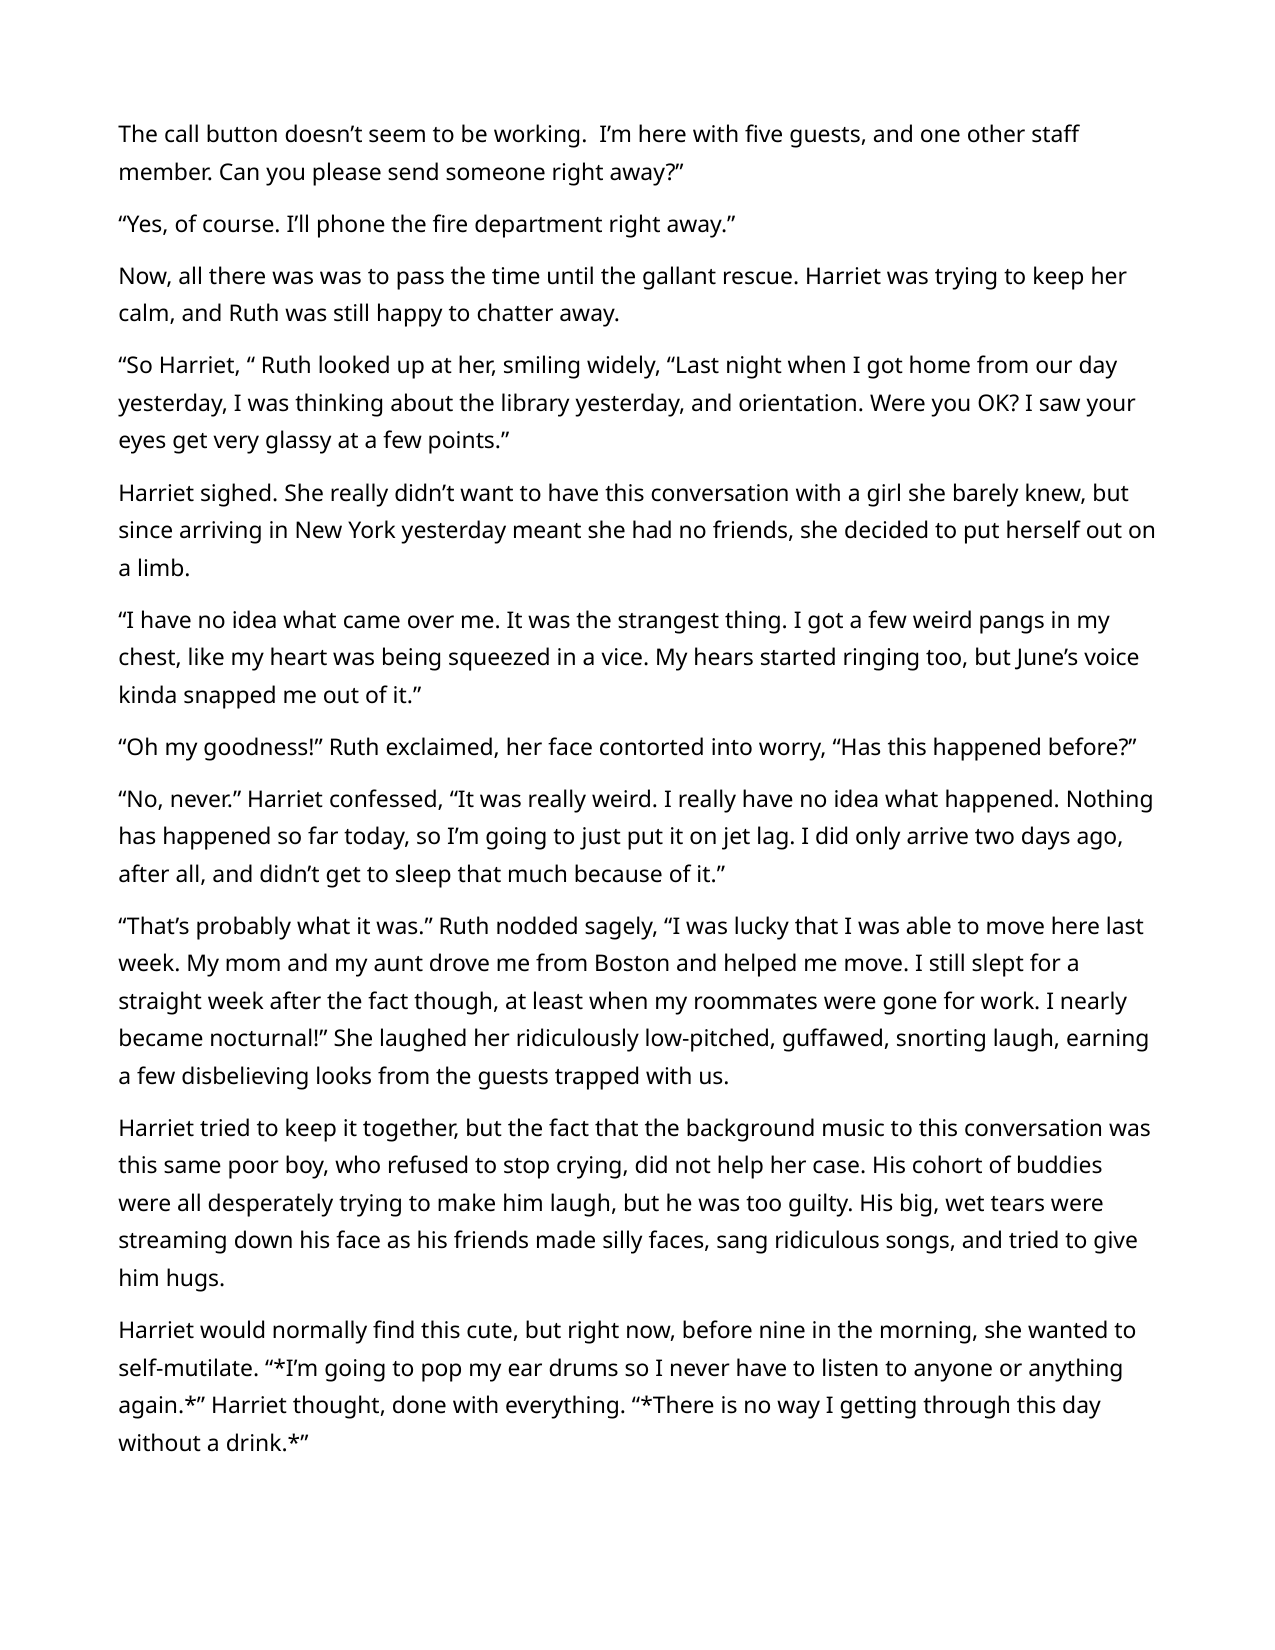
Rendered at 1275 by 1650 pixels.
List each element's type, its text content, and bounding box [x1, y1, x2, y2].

text “Oh my goodness!” Ruth exclaimed, her face contorted into worry, “Has this happened before?” [118, 731, 1157, 762]
text “I have no idea what came over me. It was the strangest thing. I got a few weird pangs in my chest, like my heart was being squeezed in a vice. My hears started ringing too, but June’s voice kinda snapped me out of it.” [118, 603, 1157, 710]
text Harriet sighed. She really didn’t want to have this conversation with a girl she barely knew, but since arriving in New York yesterday meant she had no friends, she decided to put herself out on a limb. [118, 476, 1157, 583]
text “So Harriet, “ Ruth looked up at her, smiling widely, “Last night when I got home from our day yesterday, I was thinking about the library yesterday, and orientation. Were you OK? I saw your eyes get very glassy at a few points.” [118, 349, 1157, 456]
text “That’s probably what it was.” Ruth nodded sagely, “I was lucky that I was able to move here last week. My mom and my aunt drove me from Boston and helped me move. I still slept for a straight week after the fact though, at least when my roommates were gone for work. I nearly became nocturnal!” She laughed her ridiculously low-pitched, guffawed, snorting laugh, earning a few disbelieving looks from the guests trapped with us. [118, 910, 1157, 1091]
text Harriet would normally find this cute, but right now, before nine in the morning, she wanted to self-mutilate. “*I’m going to pop my ear drums so I never have to listen to anyone or anything again.*” Harriet thought, done with everything. “*There is no way I getting through this day without a drink.*” [118, 1314, 1157, 1458]
text Now, all there was was to pass the time until the gallant rescue. Harriet was trying to keep her calm, and Ruth was still happy to chatter away. [118, 260, 1157, 328]
text The call button doesn’t seem to be working. I’m here with five guests, and one other staff member. Can you please send someone right away?” [118, 118, 1157, 187]
text “No, never.” Harriet confessed, “It was really weird. I really have no idea what happened. Nothing has happened so far today, so I’m going to just put it on jet lag. I did only arrive two days ago, after all, and didn’t get to sleep that much because of it.” [118, 783, 1157, 889]
text Harriet tried to keep it together, but the fact that the background music to this conversation was this same poor boy, who refused to stop crying, did not help her case. His cohort of buddies were all desperately trying to make him laugh, but he was too guilty. His big, wet tears were streaming down his face as his friends made silly faces, sang ridiculous songs, and tried to give him hugs. [118, 1112, 1157, 1293]
text “Yes, of course. I’ll phone the fire department right away.” [118, 208, 1157, 239]
